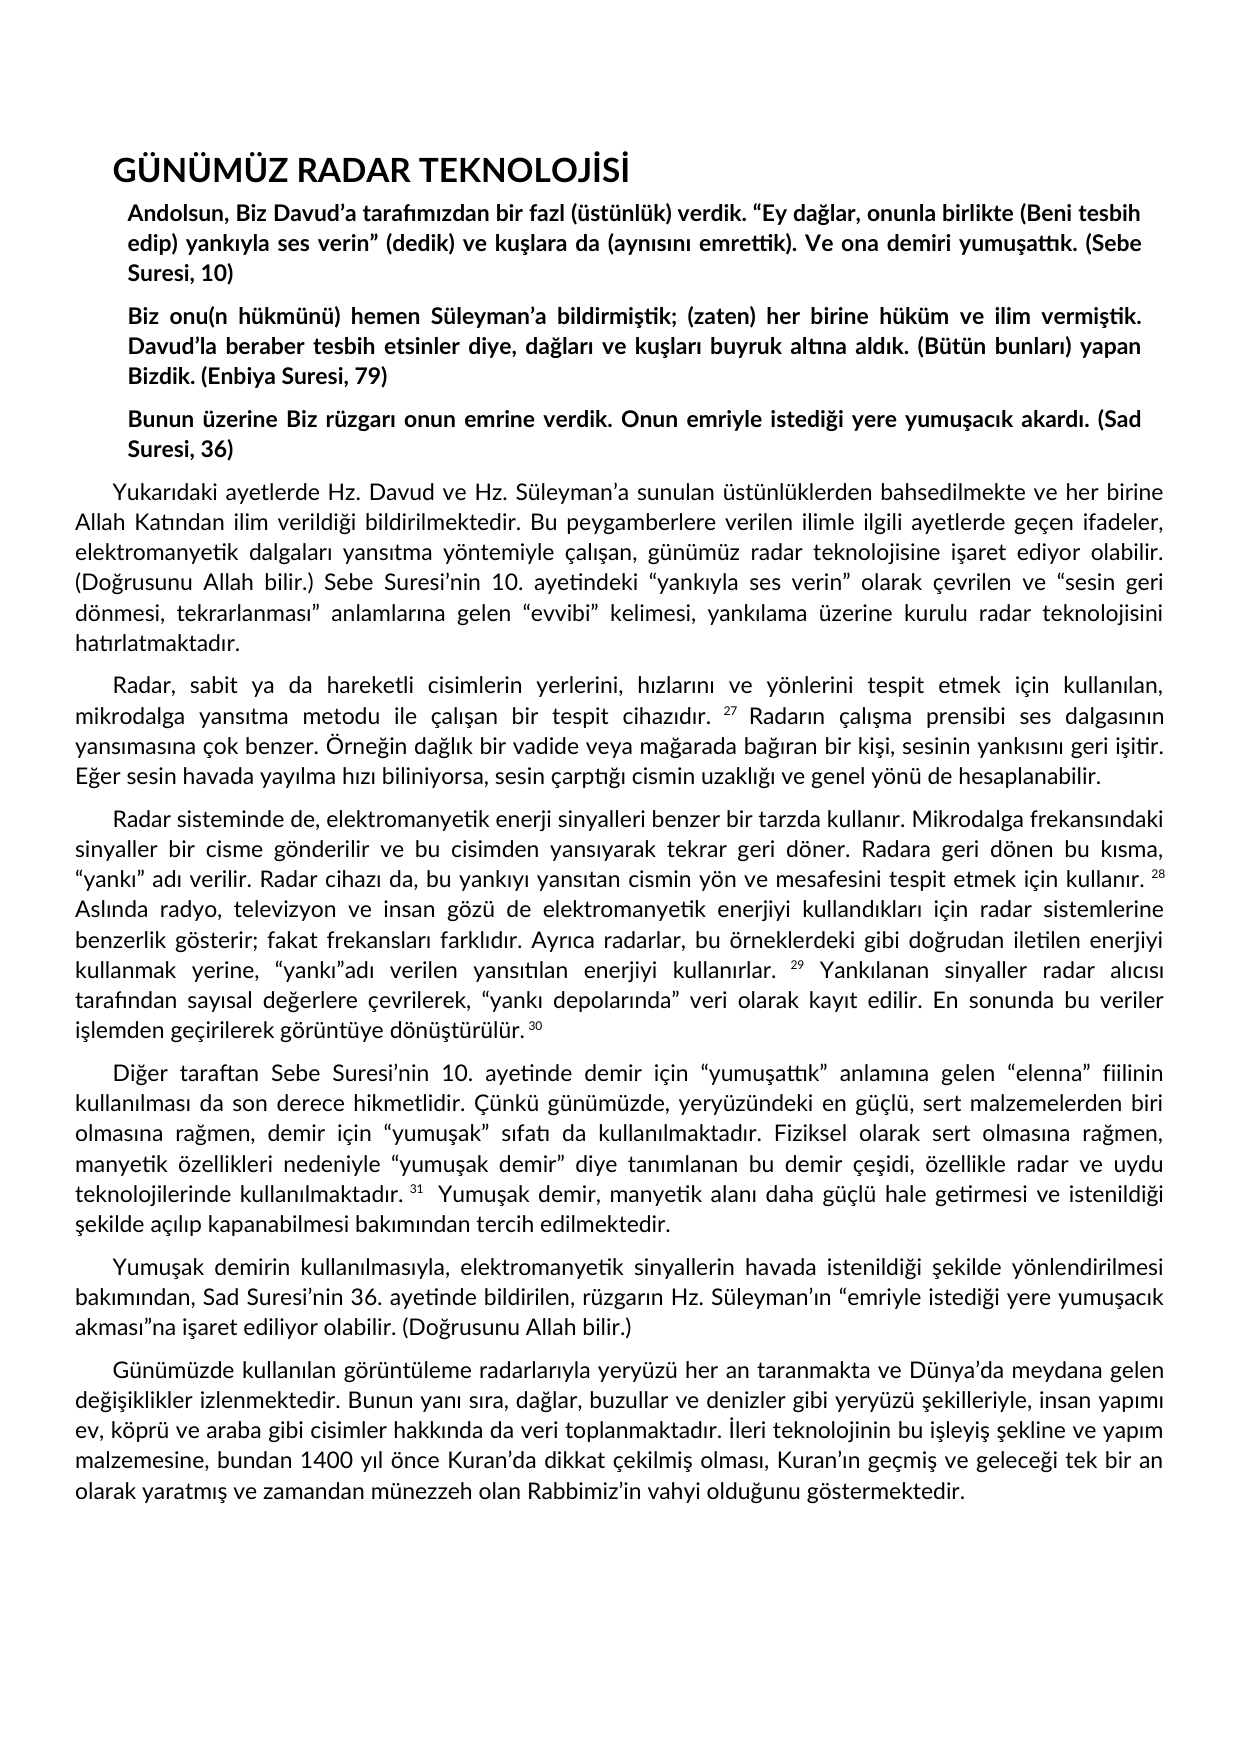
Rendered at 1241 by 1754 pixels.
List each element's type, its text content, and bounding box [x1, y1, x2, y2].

text Yukarıdaki ayetlerde Hz. Davud ve Hz. Süleyman’a sunulan üstünlüklerden bahsedilmekte ve her birine Allah Katından ilim verildiği bildirilmektedir. Bu peygamberlere verilen ilimle ilgili ayetlerde geçen ifadeler, elektromanyetik dalgaları yansıtma yöntemiyle çalışan, günümüz radar teknolojisine işaret ediyor olabilir. (Doğrusunu Allah bilir.) Sebe Suresi’nin 10. ayetindeki “yankıyla ses verin” olarak çevrilen ve “sesin geri dönmesi, tekrarlanması” anlamlarına gelen “evvibi” kelimesi, yankılama üzerine kurulu radar teknolojisini hatırlatmaktadır. [75, 477, 1165, 656]
text Bunun üzerine Biz rüzgarı onun emrine verdik. Onun emriyle istediği yere yumuşacık akardı. (Sad Suresi, 36) [127, 404, 1143, 462]
text Diğer taraftan Sebe Suresi’nin 10. ayetinde demir için “yumuşattık” anlamına gelen “elenna” fiilinin kullanılması da son derece hikmetlidir. Çünkü günümüzde, yeryüzündeki en güçlü, sert malzemelerden biri olmasına rağmen, demir için “yumuşak” sıfatı da kullanılmaktadır. Fiziksel olarak sert olmasına rağmen, manyetik özellikleri nedeniyle “yumuşak demir” diye tanımlanan bu demir çeşidi, özellikle radar ve uydu teknolojilerinde kullanılmaktadır. 31 Yumuşak demir, manyetik alanı daha güçlü hale getirmesi ve istenildiği şekilde açılıp kapanabilmesi bakımından tercih edilmektedir. [75, 1059, 1165, 1237]
subtitle GÜNÜMÜZ RADAR TEKNOLOJİSİ [112, 150, 1165, 190]
text Günümüzde kullanılan görüntüleme radarlarıyla yeryüzü her an taranmakta ve Dünya’da meydana gelen değişiklikler izlenmektedir. Bunun yanı sıra, dağlar, buzullar ve denizler gibi yeryüzü şekilleriyle, insan yapımı ev, köprü ve araba gibi cisimler hakkında da veri toplanmaktadır. İleri teknolojinin bu işleyiş şekline ve yapım malzemesine, bundan 1400 yıl önce Kuran’da dikkat çekilmiş olması, Kuran’ın geçmiş ve geleceği tek bir an olarak yaratmış ve zamandan münezzeh olan Rabbimiz’in vahyi olduğunu göstermektedir. [75, 1356, 1165, 1504]
text Radar, sabit ya da hareketli cisimlerin yerlerini, hızlarını ve yönlerini tespit etmek için kullanılan, mikrodalga yansıtma metodu ile çalışan bir tespit cihazıdır. 27 Radarın çalışma prensibi ses dalgasının yansımasına çok benzer. Örneğin dağlık bir vadide veya mağarada bağıran bir kişi, sesinin yankısını geri işitir. Eğer sesin havada yayılma hızı biliniyorsa, sesin çarptığı cismin uzaklığı ve genel yönü de hesaplanabilir. [75, 671, 1165, 789]
text Biz onu(n hükmünü) hemen Süleyman’a bildirmiştik; (zaten) her birine hüküm ve ilim vermiştik. Davud’la beraber tesbih etsinler diye, dağları ve kuşları buyruk altına aldık. (Bütün bunları) yapan Bizdik. (Enbiya Suresi, 79) [127, 301, 1143, 389]
text Andolsun, Biz Davud’a tarafımızdan bir fazl (üstünlük) verdik. “Ey dağlar, onunla birlikte (Beni tesbih edip) yankıyla ses verin” (dedik) ve kuşlara da (aynısını emrettik). Ve ona demiri yumuşattık. (Sebe Suresi, 10) [127, 198, 1143, 286]
text Radar sisteminde de, elektromanyetik enerji sinyalleri benzer bir tarzda kullanır. Mikrodalga frekansındaki sinyaller bir cisme gönderilir ve bu cisimden yansıyarak tekrar geri döner. Radara geri dönen bu kısma, “yankı” adı verilir. Radar cihazı da, bu yankıyı yansıtan cismin yön ve mesafesini tespit etmek için kullanır. 28 Aslında radyo, televizyon ve insan gözü de elektromanyetik enerjiyi kullandıkları için radar sistemlerine benzerlik gösterir; fakat frekansları farklıdır. Ayrıca radarlar, bu örneklerdeki gibi doğrudan iletilen enerjiyi kullanmak yerine, “yankı”adı verilen yansıtılan enerjiyi kullanırlar. 29 Yankılanan sinyaller radar alıcısı tarafından sayısal değerlere çevrilerek, “yankı depolarında” veri olarak kayıt edilir. En sonunda bu veriler işlemden geçirilerek görüntüye dönüştürülür. 30 [75, 804, 1165, 1043]
text Yumuşak demirin kullanılmasıyla, elektromanyetik sinyallerin havada istenildiği şekilde yönlendirilmesi bakımından, Sad Suresi’nin 36. ayetinde bildirilen, rüzgarın Hz. Süleyman’ın “emriyle istediği yere yumuşacık akması”na işaret ediliyor olabilir. (Doğrusunu Allah bilir.) [75, 1252, 1165, 1340]
